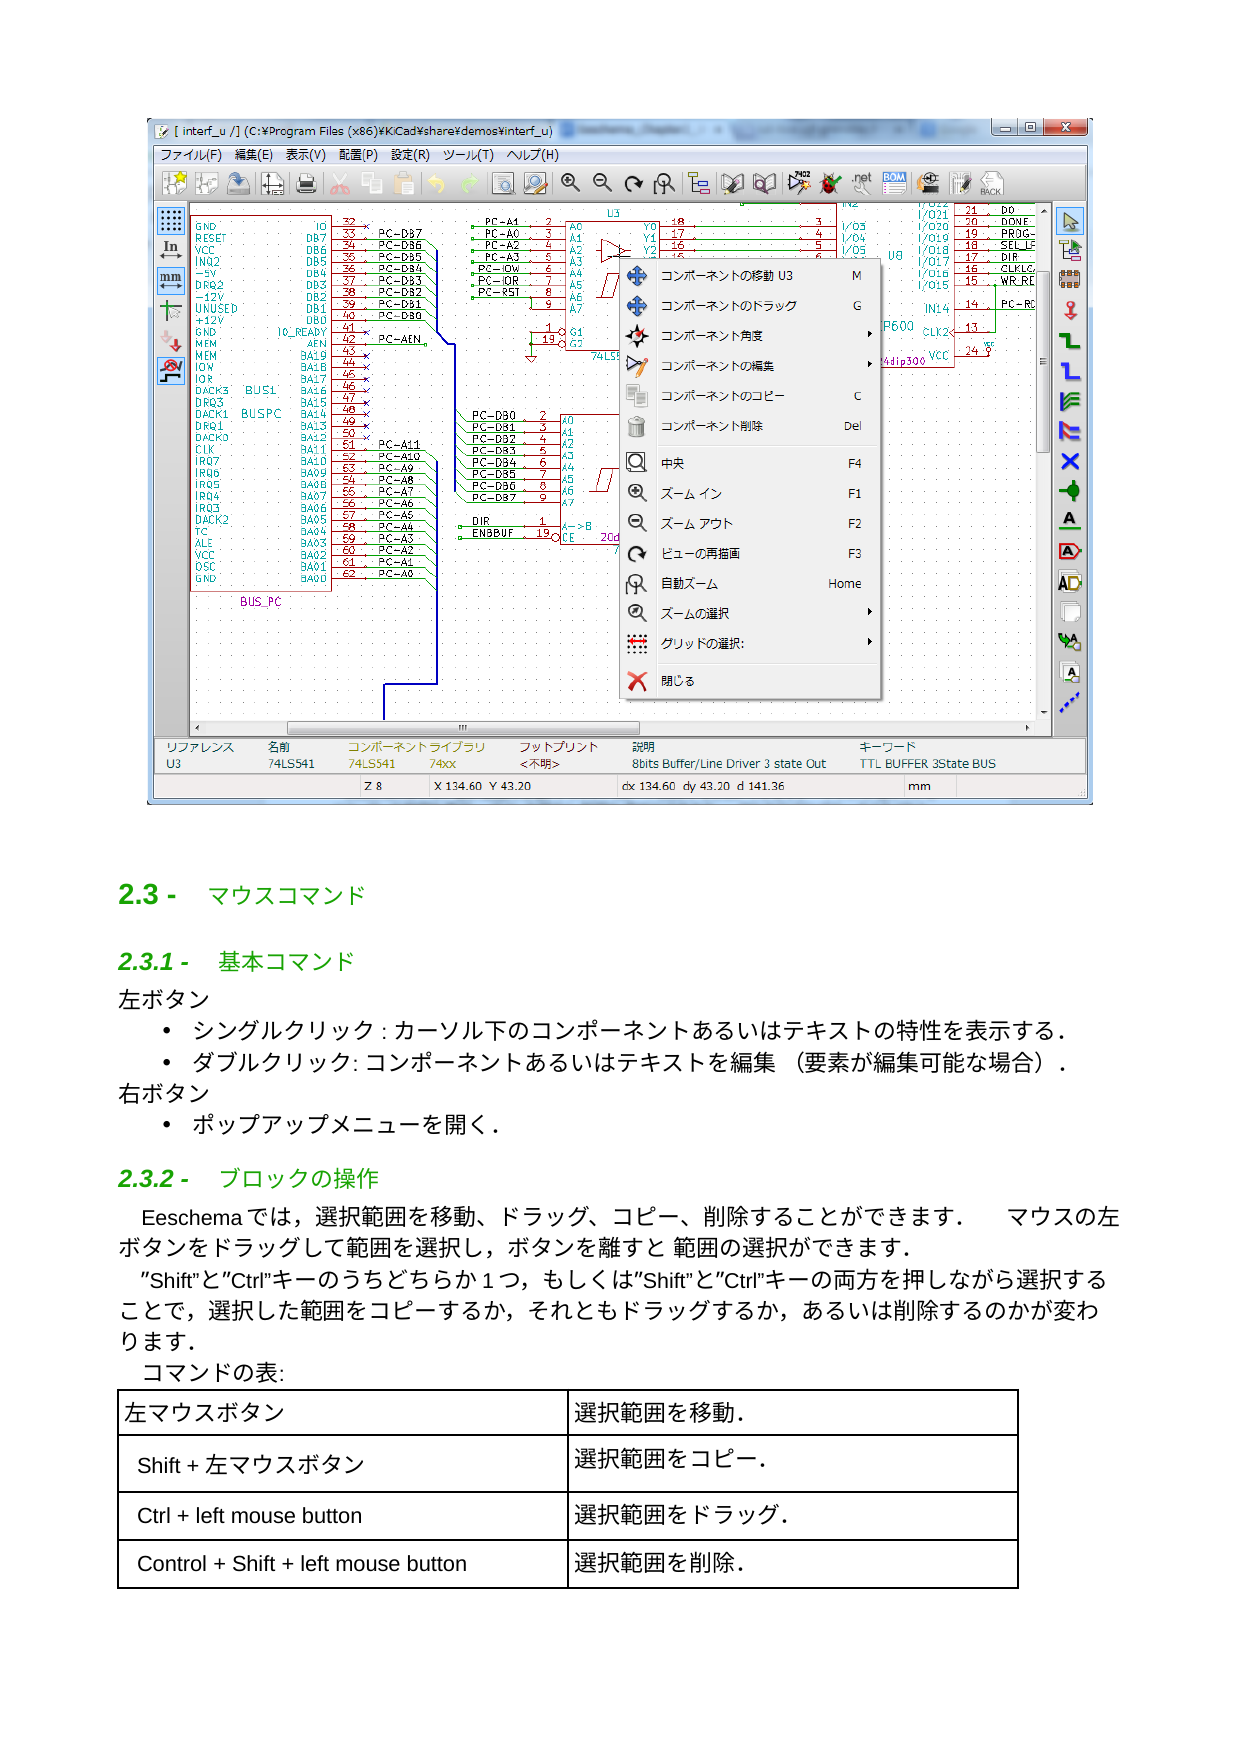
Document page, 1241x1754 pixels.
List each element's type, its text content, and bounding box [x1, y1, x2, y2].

text Eeschemaでは，選択範囲を移動、ドラッグ、コピー、削除することができます． マウスの左ボタンをドラッグして範囲を選択し，ボタンを離すと 範囲の選択ができます． ”Shift”と”Ctrl”キーのうちどちらか1つ，もしくは”Shift”と”Ctrl”キーの両方を押しながら選択することで，選択した範囲をコピーするか，それともドラッグするか，あるいは削除するのかが変わります． [118, 1201, 1122, 1357]
subtitle 基本コマンド [118, 946, 1122, 978]
table_cell Ctrl + left mouse button [119, 1493, 567, 1538]
list シングルクリック : カーソル下のコンポーネントあるいはテキストの特性を表示する． [162, 1015, 1122, 1047]
table_header 左マウスボタン [119, 1391, 567, 1434]
table_cell 選択範囲を削除． [569, 1541, 1017, 1587]
text コマンドの表: [118, 1357, 1122, 1388]
list ポップアップメニューを開く． [162, 1109, 1122, 1140]
subtitle ブロックの操作 [118, 1163, 1122, 1194]
subtitle マウスコマンド [118, 877, 1122, 911]
table_cell Shift + 左マウスボタン [119, 1436, 567, 1491]
picture [147, 118, 1093, 805]
text 右ボタン [118, 1078, 1122, 1109]
list ダブルクリック: コンポーネントあるいはテキストを編集 （要素が編集可能な場合）． [162, 1047, 1122, 1078]
table_cell Control + Shift + left mouse button [119, 1541, 567, 1587]
text 左ボタン [118, 984, 1122, 1015]
table_cell 選択範囲をドラッグ． [569, 1493, 1017, 1538]
table_header 選択範囲を移動． [569, 1391, 1017, 1434]
table_cell 選択範囲をコピー． [569, 1436, 1017, 1491]
